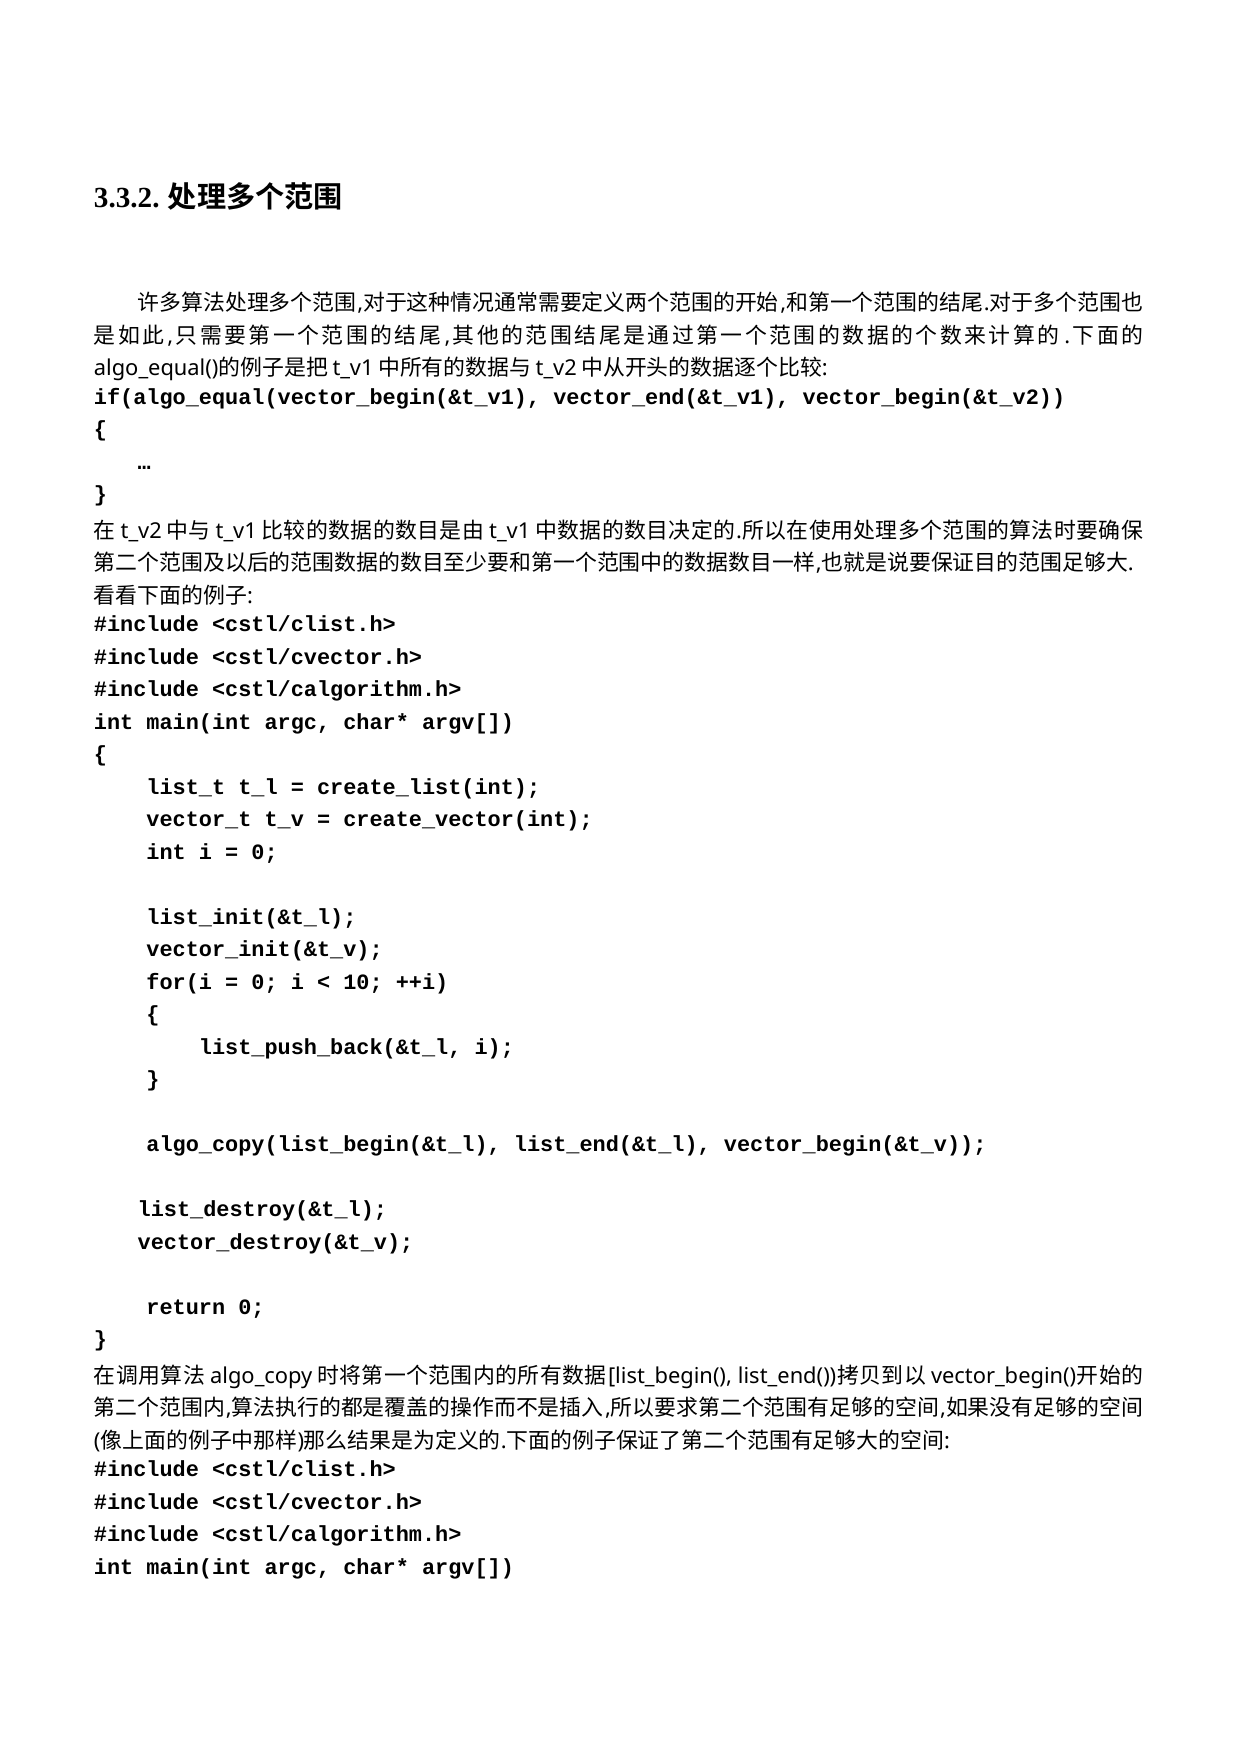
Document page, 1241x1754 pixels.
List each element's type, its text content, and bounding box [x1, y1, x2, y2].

text #include <cstl/clist.h> [94, 610, 1144, 642]
text } [94, 1325, 1144, 1357]
text { [94, 415, 1144, 447]
text 看看下面的例子: [94, 577, 1144, 610]
text 许多算法处理多个范围,对于这种情况通常需要定义两个范围的开始,和第一个范围的结尾.对于多个范围也是如此,只需要第一个范围的结尾,其他的范围结尾是通过第一个范围的数据的个数来计算的.下面的algo_equal()的例子是把t_v1中所有的数据与t_v2中从开头的数据逐个比较: [94, 285, 1144, 382]
text if(algo_equal(vector_begin(&t_v1), vector_end(&t_v1), vector_begin(&t_v2)) [94, 382, 1144, 415]
text #include <cstl/clist.h> [94, 1455, 1144, 1487]
text list_init(&t_l); [94, 902, 1144, 935]
text 在调用算法algo_copy时将第一个范围内的所有数据[list_begin(), list_end())拷贝到以vector_begin()开始的第二个范围内,算法执行的都是覆盖的操作而不是插入,所以要求第二个范围有足够的空间,如果没有足够的空间(像上面的例子中那样)那么结果是为定义的.下面的例子保证了第二个范围有足够大的空间: [94, 1357, 1144, 1455]
subtitle 处理多个范围 [94, 162, 1144, 227]
text 在t_v2中与t_v1比较的数据的数目是由t_v1中数据的数目决定的.所以在使用处理多个范围的算法时要确保第二个范围及以后的范围数据的数目至少要和第一个范围中的数据数目一样,也就是说要保证目的范围足够大. [94, 512, 1144, 577]
text #include <cstl/calgorithm.h> [94, 675, 1144, 707]
text } [94, 1065, 1144, 1097]
text int i = 0; [94, 837, 1144, 870]
text { [94, 740, 1144, 772]
text vector_destroy(&t_v); [94, 1227, 1144, 1260]
text #include <cstl/cvector.h> [94, 1487, 1144, 1520]
text { [94, 1000, 1144, 1032]
text list_destroy(&t_l); [94, 1195, 1144, 1227]
text list_t t_l = create_list(int); [94, 772, 1144, 805]
text algo_copy(list_begin(&t_l), list_end(&t_l), vector_begin(&t_v)); [94, 1130, 1144, 1162]
text int main(int argc, char* argv[]) [94, 1552, 1144, 1585]
text list_push_back(&t_l, i); [94, 1032, 1144, 1065]
text return 0; [94, 1292, 1144, 1325]
text int main(int argc, char* argv[]) [94, 707, 1144, 740]
text #include <cstl/cvector.h> [94, 642, 1144, 675]
text for(i = 0; i < 10; ++i) [94, 967, 1144, 1000]
text #include <cstl/calgorithm.h> [94, 1520, 1144, 1552]
text vector_init(&t_v); [94, 935, 1144, 967]
text vector_t t_v = create_vector(int); [94, 805, 1144, 837]
text … } [94, 447, 1144, 512]
